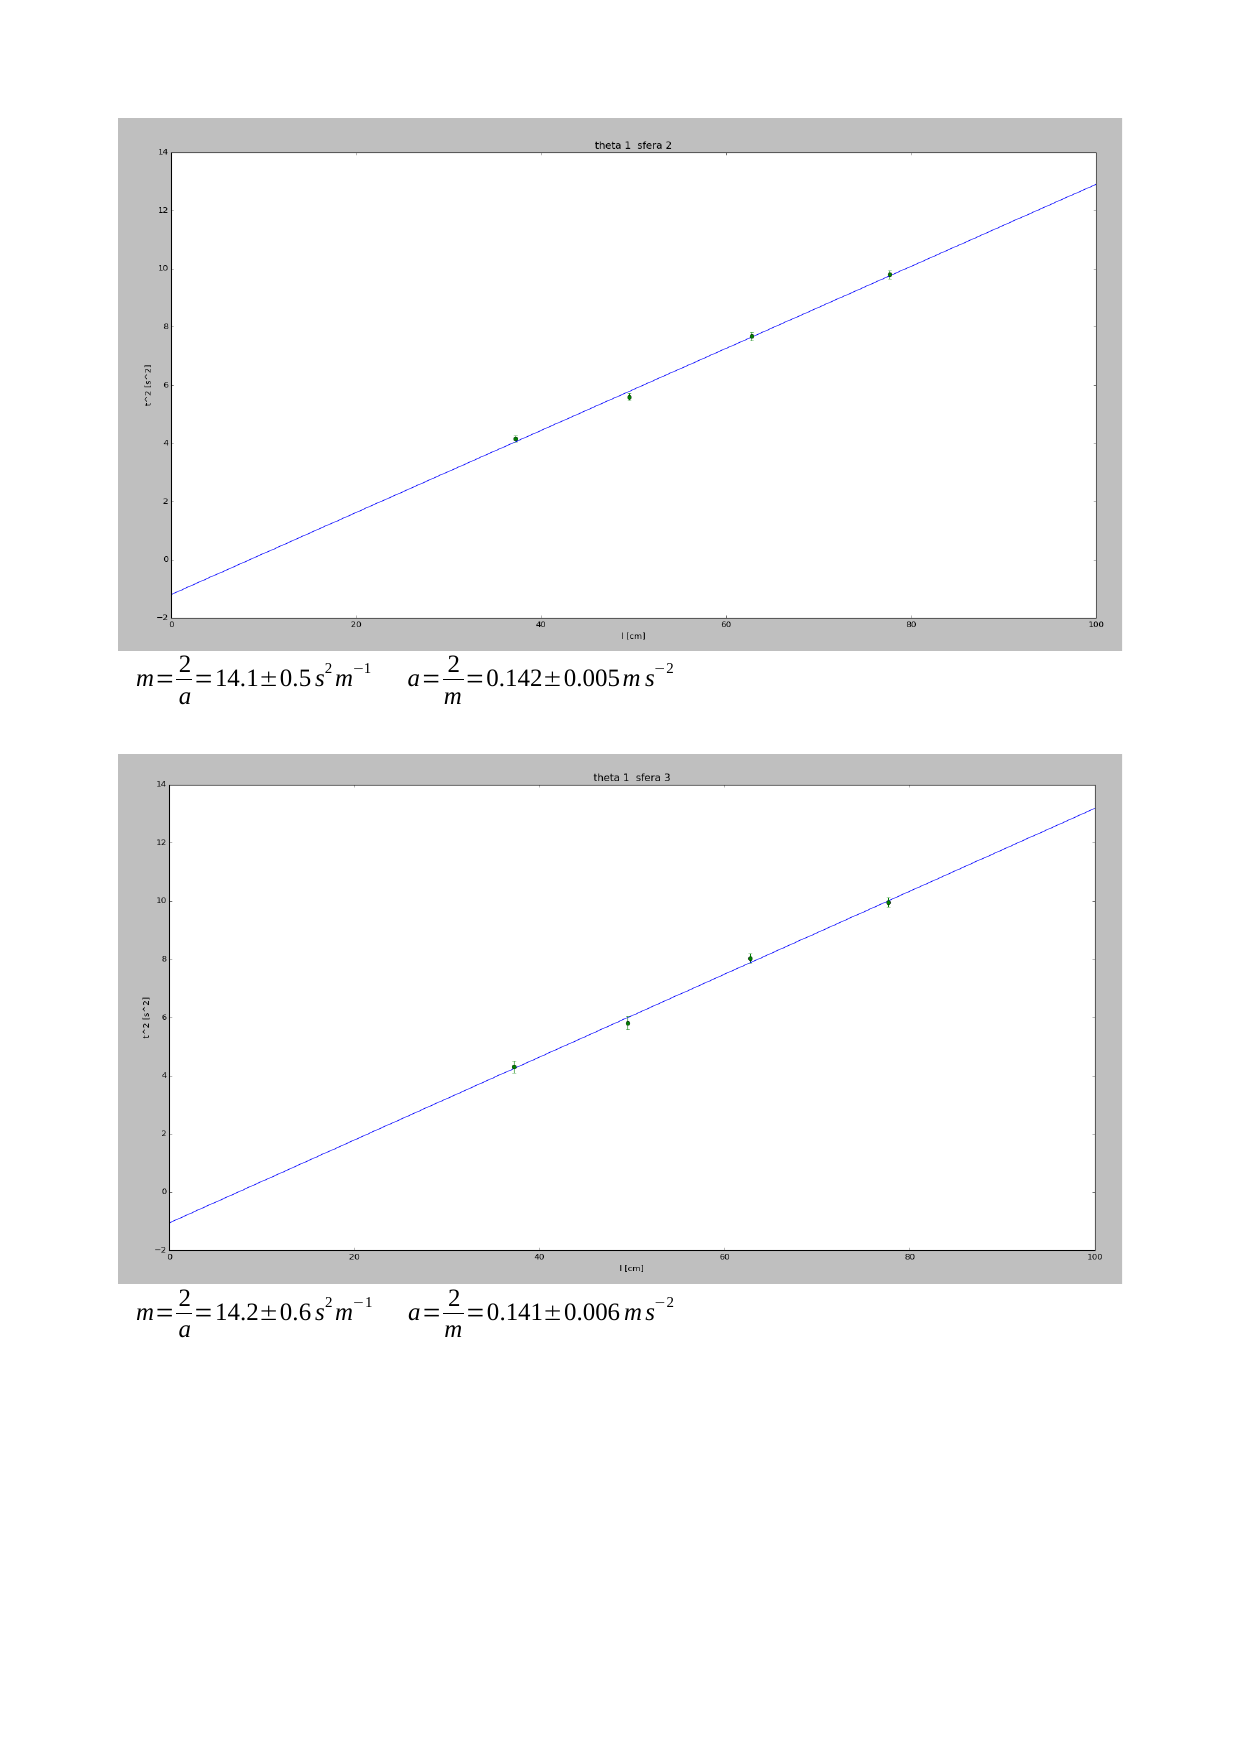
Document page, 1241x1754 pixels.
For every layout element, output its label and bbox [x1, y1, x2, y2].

picture [118, 118, 1123, 651]
picture [118, 754, 1123, 1284]
